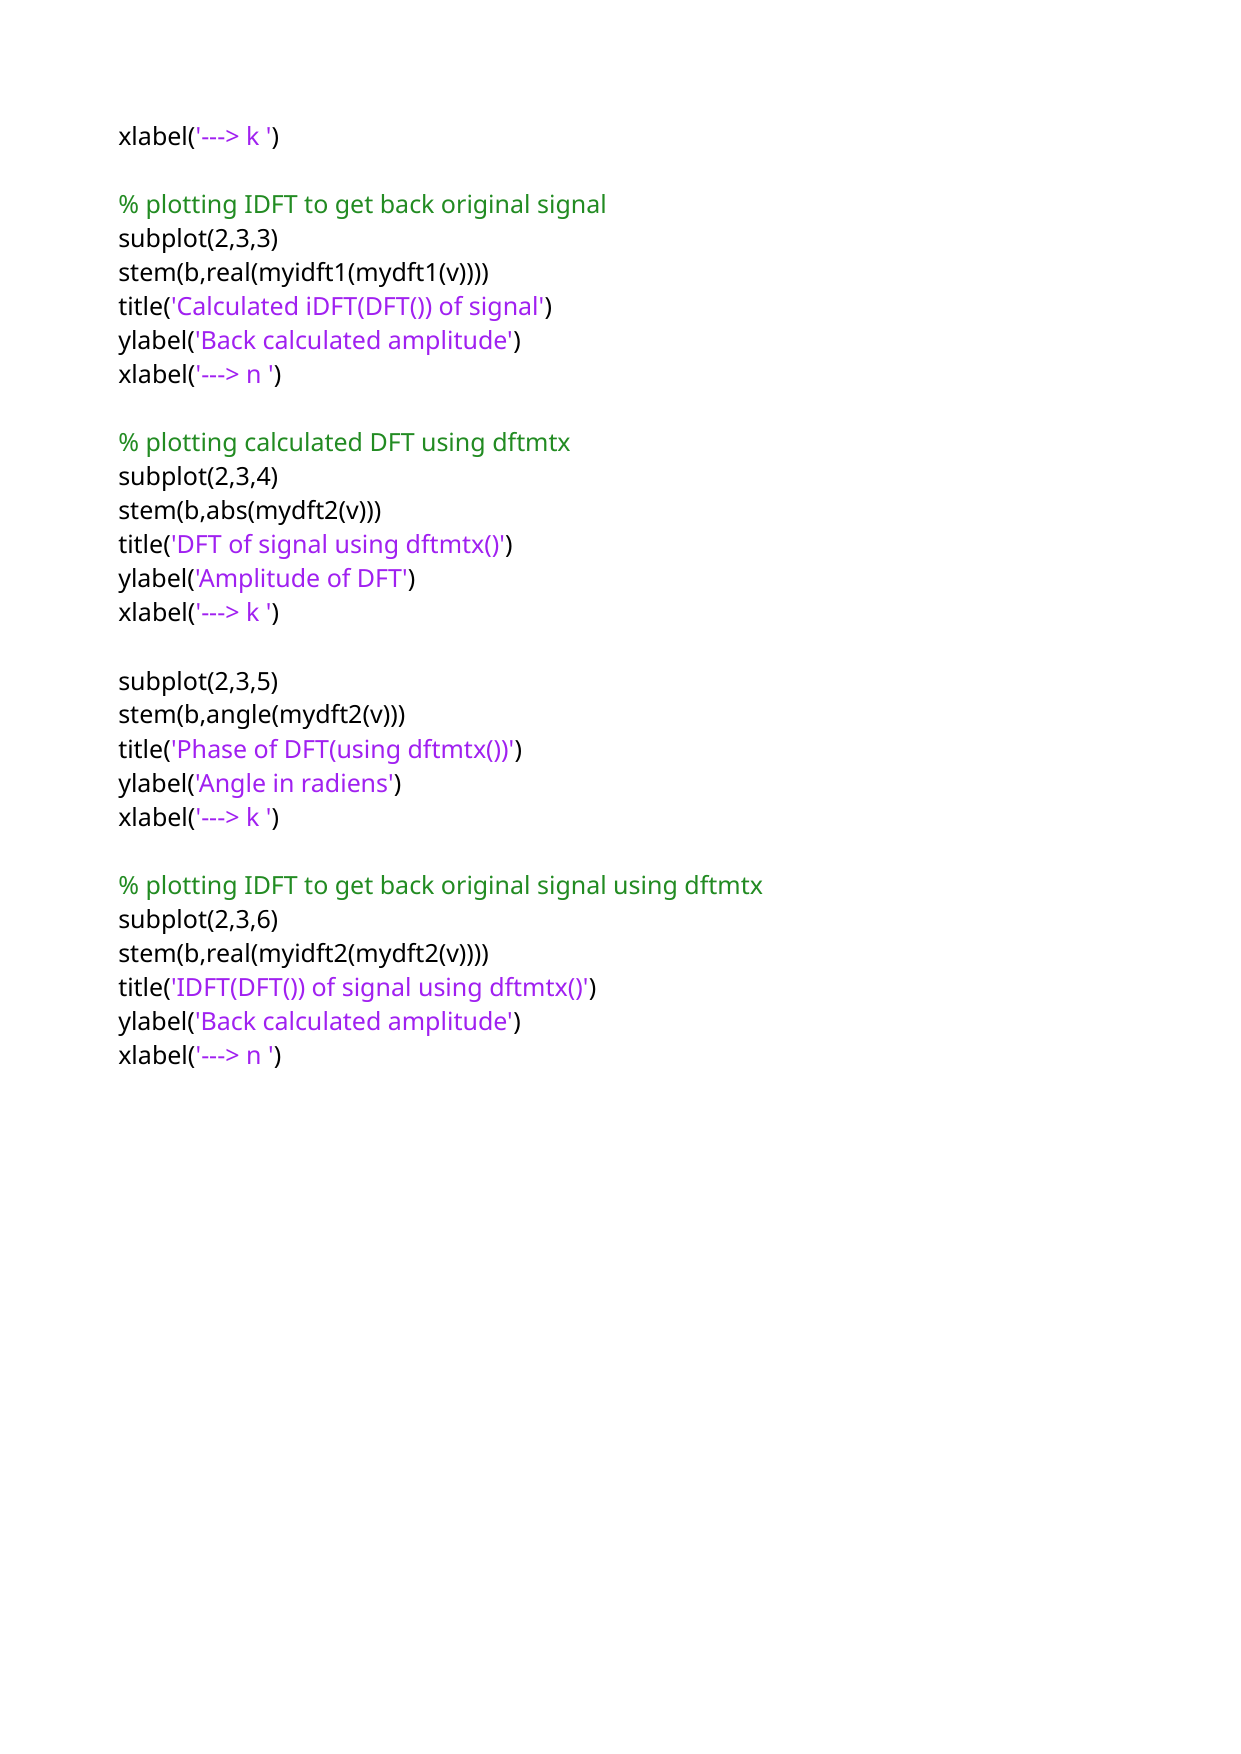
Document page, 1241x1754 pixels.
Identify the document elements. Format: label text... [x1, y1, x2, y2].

text % plotting calculated DFT using dftmtx [118, 425, 1122, 459]
text xlabel('---> k ') [118, 595, 1122, 629]
text xlabel('---> n ') [118, 1038, 1122, 1072]
text subplot(2,3,6) [118, 902, 1122, 936]
text ylabel('Back calculated amplitude') [118, 322, 1122, 357]
text xlabel('---> k ') [118, 799, 1122, 833]
text % plotting IDFT to get back original signal [118, 186, 1122, 220]
text stem(b,real(myidft2(mydft2(v)))) [118, 936, 1122, 970]
text xlabel('---> k ') [118, 118, 1122, 152]
text % plotting IDFT to get back original signal using dftmtx [118, 867, 1122, 902]
text title('Calculated iDFT(DFT()) of signal') [118, 288, 1122, 322]
text subplot(2,3,5) [118, 663, 1122, 697]
text xlabel('---> n ') [118, 357, 1122, 391]
text ylabel('Back calculated amplitude') [118, 1004, 1122, 1038]
text subplot(2,3,3) [118, 220, 1122, 254]
text stem(b,real(myidft1(mydft1(v)))) [118, 254, 1122, 288]
text stem(b,abs(mydft2(v))) [118, 493, 1122, 527]
text ylabel('Amplitude of DFT') [118, 561, 1122, 595]
text title('Phase of DFT(using dftmtx())') [118, 731, 1122, 765]
text title('DFT of signal using dftmtx()') [118, 527, 1122, 561]
text subplot(2,3,4) [118, 459, 1122, 493]
text ylabel('Angle in radiens') [118, 765, 1122, 799]
text stem(b,angle(mydft2(v))) [118, 697, 1122, 731]
text title('IDFT(DFT()) of signal using dftmtx()') [118, 970, 1122, 1004]
